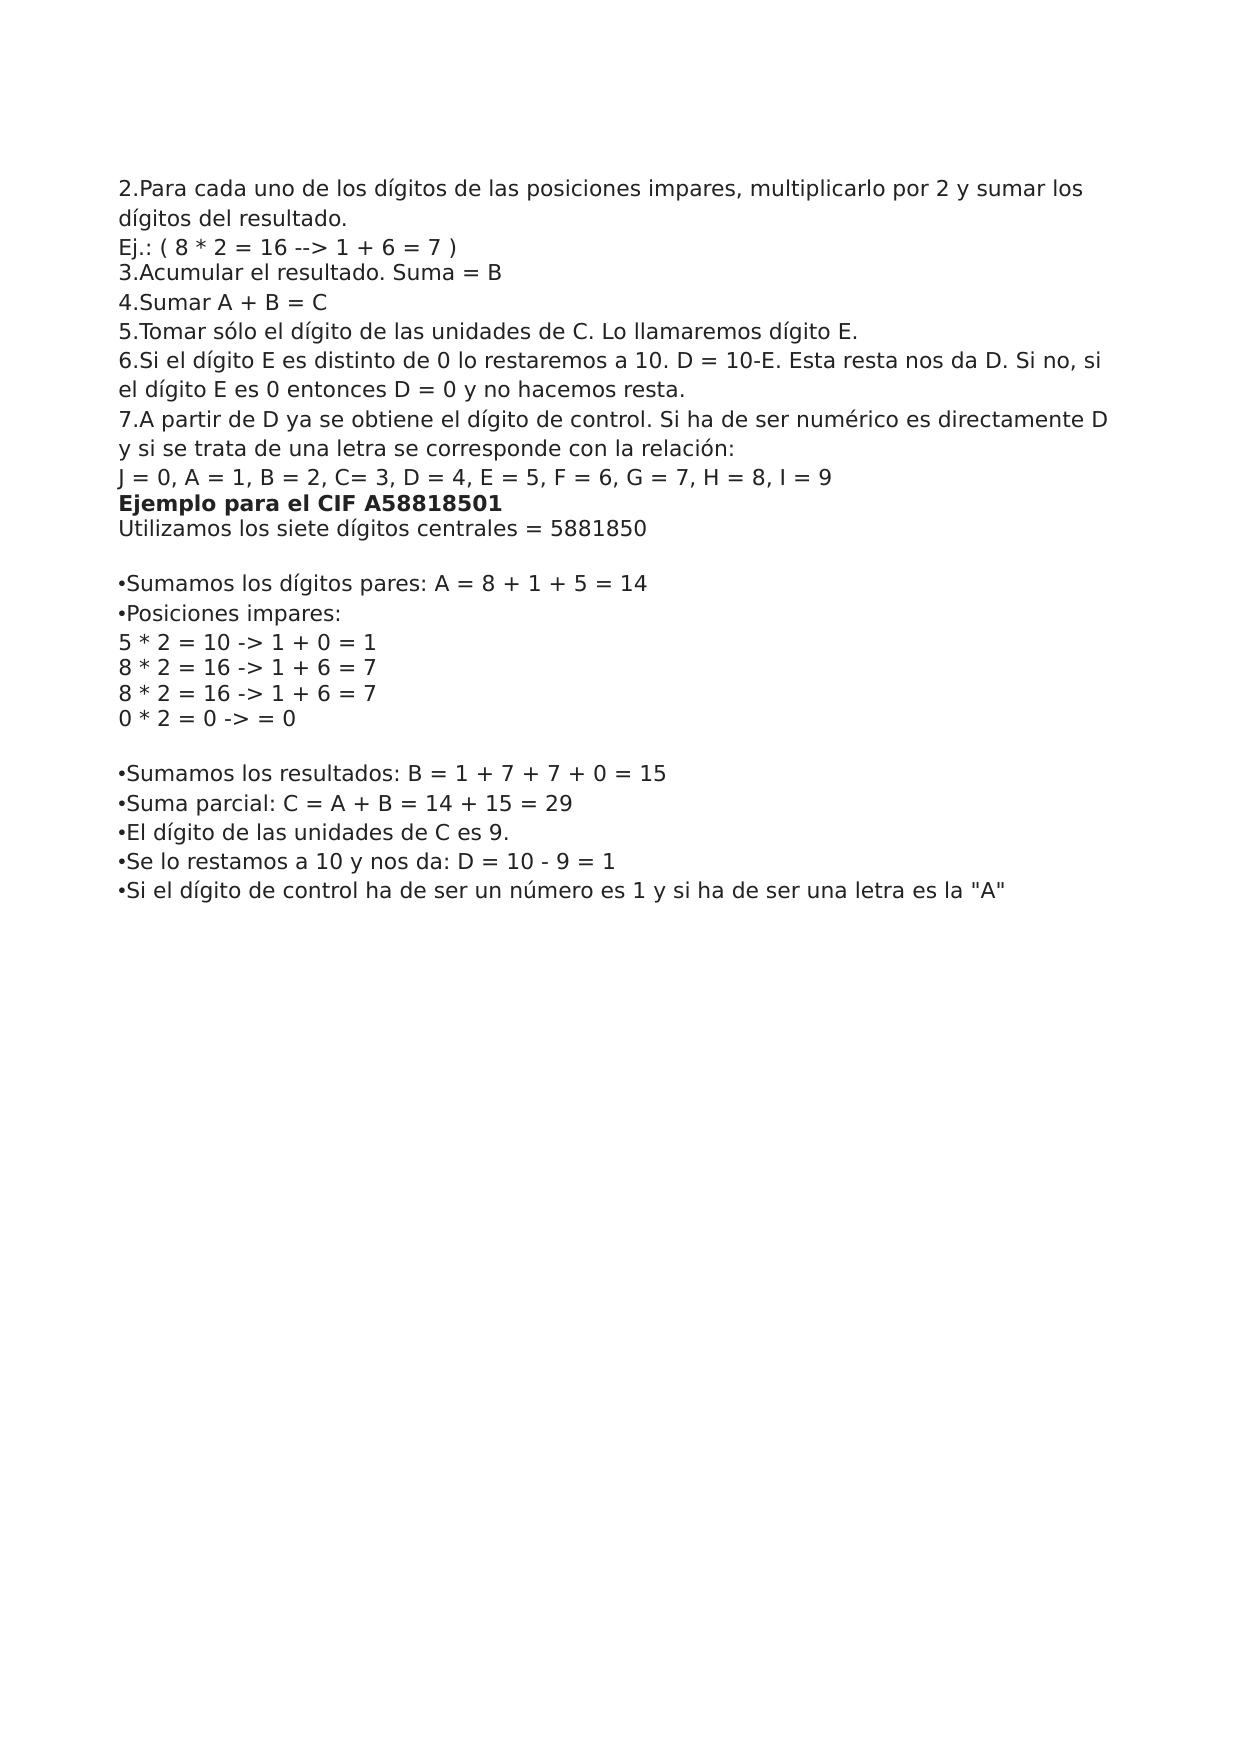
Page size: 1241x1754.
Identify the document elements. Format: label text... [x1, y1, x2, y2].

list 8 * 2 = 16 -> 1 + 6 = 7 [118, 681, 1122, 706]
subtitle Ejemplo para el CIF A58818501 [118, 491, 1122, 516]
list Suma parcial: C = A + B = 14 + 15 = 29 [118, 791, 1122, 816]
list Posiciones impares: [118, 601, 1122, 626]
list Tomar sólo el dígito de las unidades de C. Lo llamaremos dígito E. [118, 319, 1122, 344]
list 8 * 2 = 16 -> 1 + 6 = 7 [118, 655, 1122, 681]
list Acumular el resultado. Suma = B [118, 260, 1122, 286]
list Ej.: ( 8 * 2 = 16 --> 1 + 6 = 7 ) [118, 235, 1122, 260]
list El dígito de las unidades de C es 9. [118, 820, 1122, 846]
list Si el dígito E es distinto de 0 lo restaremos a 10. D = 10-E. Esta resta nos da D. Si no, si el dígito E es 0 entonces D = 0 y no hacemos resta. [118, 348, 1122, 403]
list 0 * 2 = 0 -> = 0 [118, 706, 1122, 732]
list Utilizamos los siete dígitos centrales = 5881850 [118, 516, 1122, 542]
list 5 * 2 = 10 -> 1 + 0 = 1 [118, 630, 1122, 655]
list Para cada uno de los dígitos de las posiciones impares, multiplicarlo por 2 y sumar los dígitos del resultado. [118, 176, 1122, 231]
list Sumamos los resultados: B = 1 + 7 + 7 + 0 = 15 [118, 761, 1122, 787]
list Sumamos los dígitos pares: A = 8 + 1 + 5 = 14 [118, 571, 1122, 597]
list Si el dígito de control ha de ser un número es 1 y si ha de ser una letra es la "A" [118, 878, 1122, 904]
list Se lo restamos a 10 y nos da: D = 10 - 9 = 1 [118, 849, 1122, 875]
list Sumar A + B = C [118, 290, 1122, 315]
list A partir de D ya se obtiene el dígito de control. Si ha de ser numérico es directamente D y si se trata de una letra se corresponde con la relación: [118, 407, 1122, 462]
list J = 0, A = 1, B = 2, C= 3, D = 4, E = 5, F = 6, G = 7, H = 8, I = 9 [118, 465, 1122, 491]
